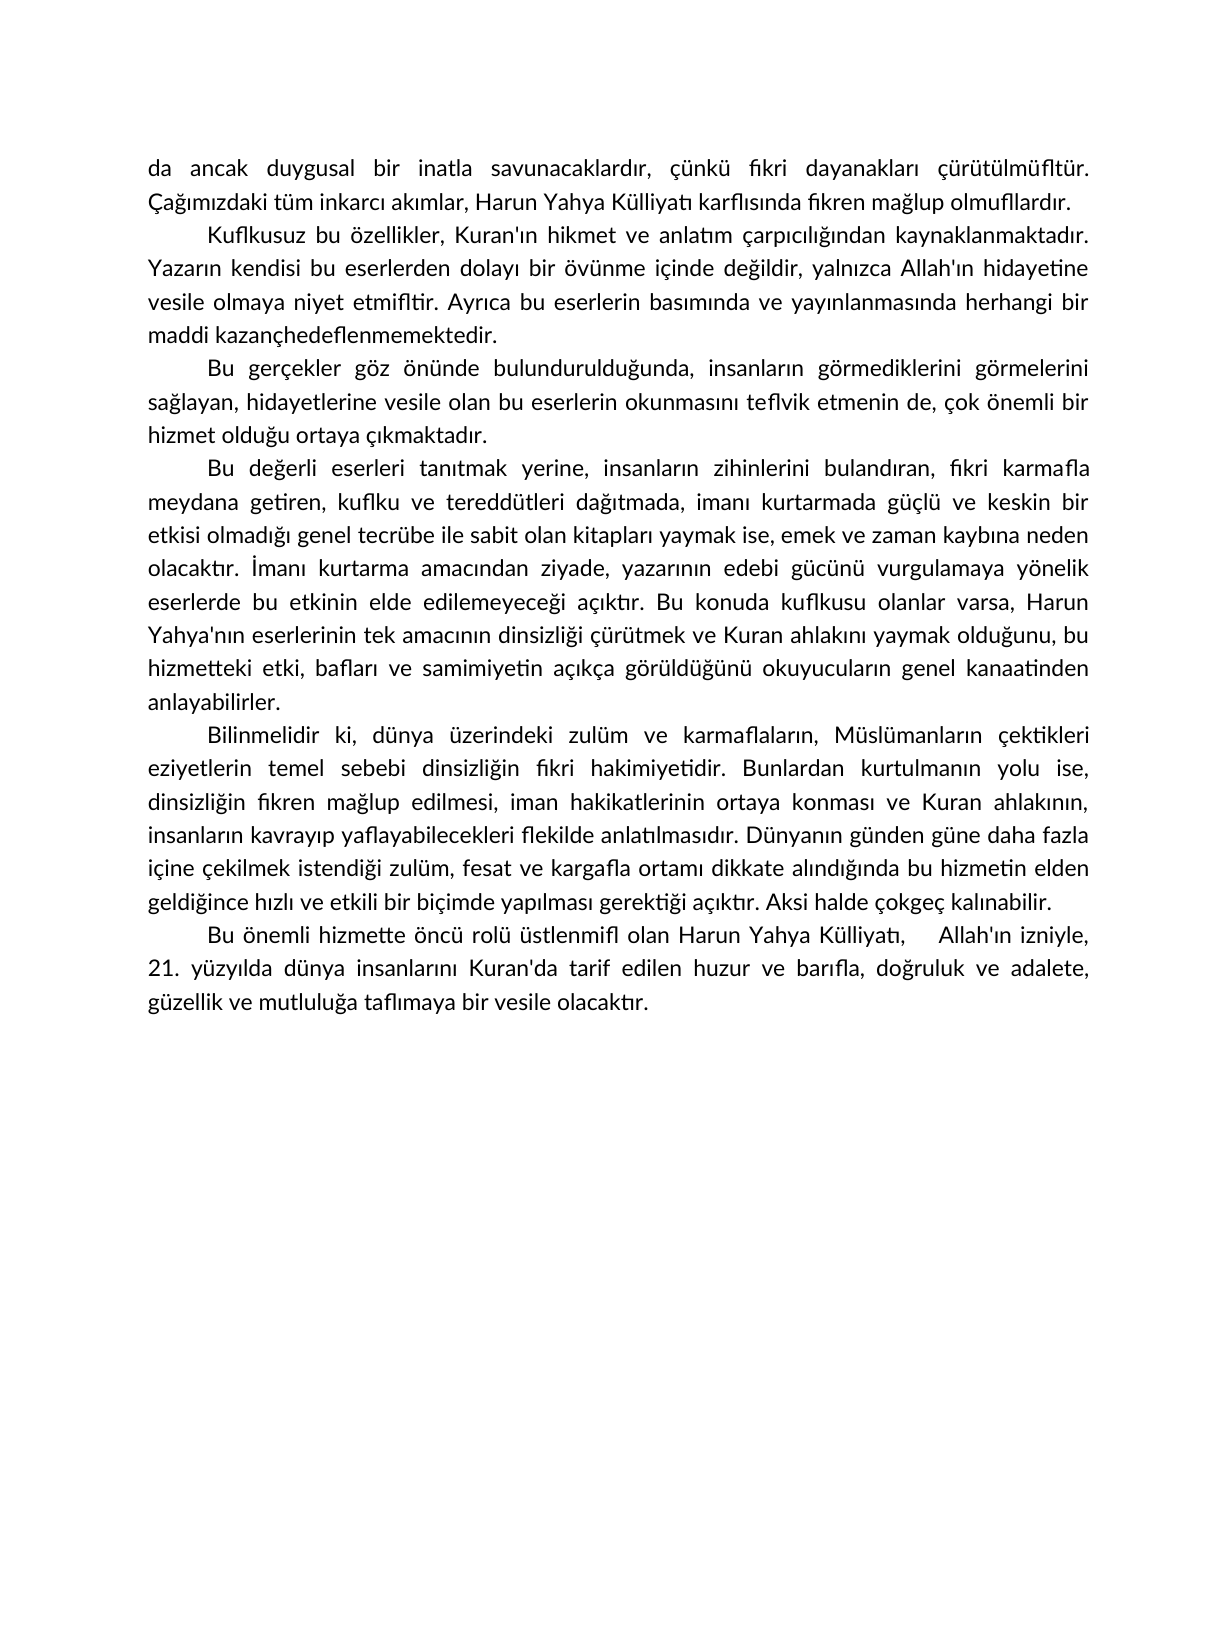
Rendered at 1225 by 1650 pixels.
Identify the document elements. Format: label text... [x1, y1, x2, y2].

text da ancak duygusal bir inatla savunacaklardır, çünkü fikri dayanakları çürütülmüﬂtür. Çağımızdaki tüm inkarcı akımlar, Harun Yahya Külliyatı karﬂısında fikren mağlup olmuﬂlardır. [148, 150, 1090, 217]
text Bilinmelidir ki, dünya üzerindeki zulüm ve karmaﬂaların, Müslümanların çektikleri eziyetlerin temel sebebi dinsizliğin fikri hakimiyetidir. Bunlardan kurtulmanın yolu ise, dinsizliğin fikren mağlup edilmesi, iman hakikatlerinin ortaya konması ve Kuran ahlakının, insanların kavrayıp yaﬂayabilecekleri ﬂekilde anlatılmasıdır. Dünyanın günden güne daha fazla içine çekilmek istendiği zulüm, fesat ve kargaﬂa ortamı dikkate alındığında bu hizmetin elden geldiğince hızlı ve etkili bir biçimde yapılması gerektiği açıktır. Aksi halde çokgeç kalınabilir. [148, 717, 1090, 917]
text Bu önemli hizmette öncü rolü üstlenmiﬂ olan Harun Yahya Külliyatı, Allah'ın izniyle, 21. yüzyılda dünya insanlarını Kuran'da tarif edilen huzur ve barıﬂa, doğruluk ve adalete, güzellik ve mutluluğa taﬂımaya bir vesile olacaktır. [148, 917, 1090, 1017]
text Bu gerçekler göz önünde bulundurulduğunda, insanların görmediklerini görmelerini sağlayan, hidayetlerine vesile olan bu eserlerin okunmasını teﬂvik etmenin de, çok önemli bir hizmet olduğu ortaya çıkmaktadır. [148, 350, 1090, 450]
text Kuﬂkusuz bu özellikler, Kuran'ın hikmet ve anlatım çarpıcılığından kaynaklanmaktadır. Yazarın kendisi bu eserlerden dolayı bir övünme içinde değildir, yalnızca Allah'ın hidayetine vesile olmaya niyet etmiﬂtir. Ayrıca bu eserlerin basımında ve yayınlanmasında herhangi bir maddi kazançhedeflenmemektedir. [148, 217, 1090, 350]
text Bu değerli eserleri tanıtmak yerine, insanların zihinlerini bulandıran, fikri karmaﬂa meydana getiren, kuﬂku ve tereddütleri dağıtmada, imanı kurtarmada güçlü ve keskin bir etkisi olmadığı genel tecrübe ile sabit olan kitapları yaymak ise, emek ve zaman kaybına neden olacaktır. İmanı kurtarma amacından ziyade, yazarının edebi gücünü vurgulamaya yönelik eserlerde bu etkinin elde edilemeyeceği açıktır. Bu konuda kuﬂkusu olanlar varsa, Harun Yahya'nın eserlerinin tek amacının dinsizliği çürütmek ve Kuran ahlakını yaymak olduğunu, bu hizmetteki etki, baﬂarı ve samimiyetin açıkça görüldüğünü okuyucuların genel kanaatinden anlayabilirler. [148, 450, 1090, 717]
